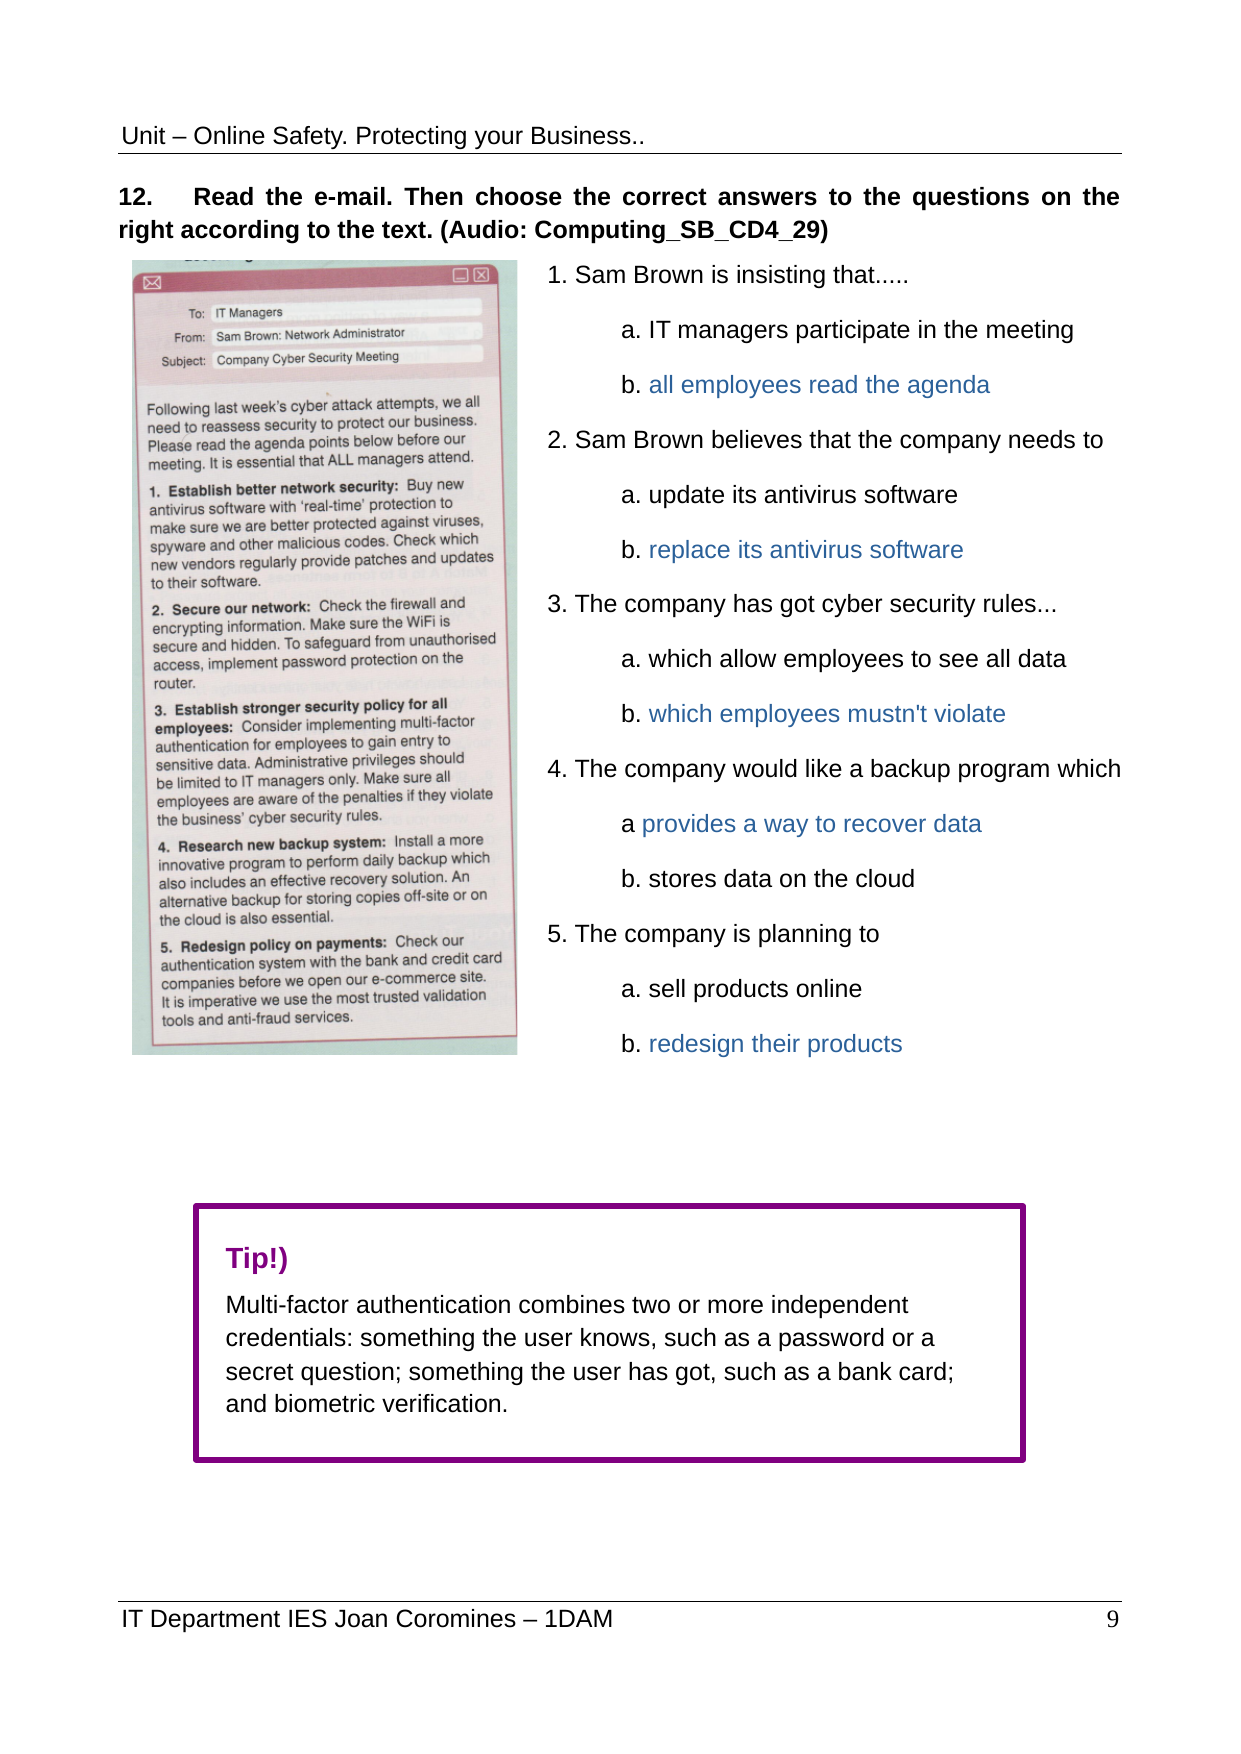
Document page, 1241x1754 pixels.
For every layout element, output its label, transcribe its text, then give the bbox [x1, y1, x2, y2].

text b. which employees mustn't violate [518, 699, 1122, 728]
text a. which allow employees to see all data [518, 644, 1122, 673]
text b. stores data on the cloud [518, 864, 1122, 893]
text 4. The company would like a backup program which [518, 754, 1122, 783]
text 1. Sam Brown is insisting that..... [518, 260, 1122, 289]
text 2. Sam Brown believes that the company needs to [518, 425, 1122, 453]
text 5. The company is planning to [518, 919, 1122, 948]
list Read the e-mail. Then choose the correct answers to the questions on the right according to the text. (Audio: Computing_SB_CD4_29) [118, 182, 1122, 244]
text b. redesign their products [192, 1029, 1122, 1057]
text a. IT managers participate in the meeting [518, 315, 1122, 344]
picture [132, 260, 518, 1055]
text a. sell products online [518, 974, 1122, 1002]
text 3. The company has got cyber security rules... [518, 589, 1122, 618]
text a. update its antivirus software [518, 480, 1122, 508]
text a provides a way to recover data [518, 809, 1122, 838]
text b. all employees read the agenda [518, 370, 1122, 399]
text b. replace its antivirus software [518, 534, 1122, 563]
